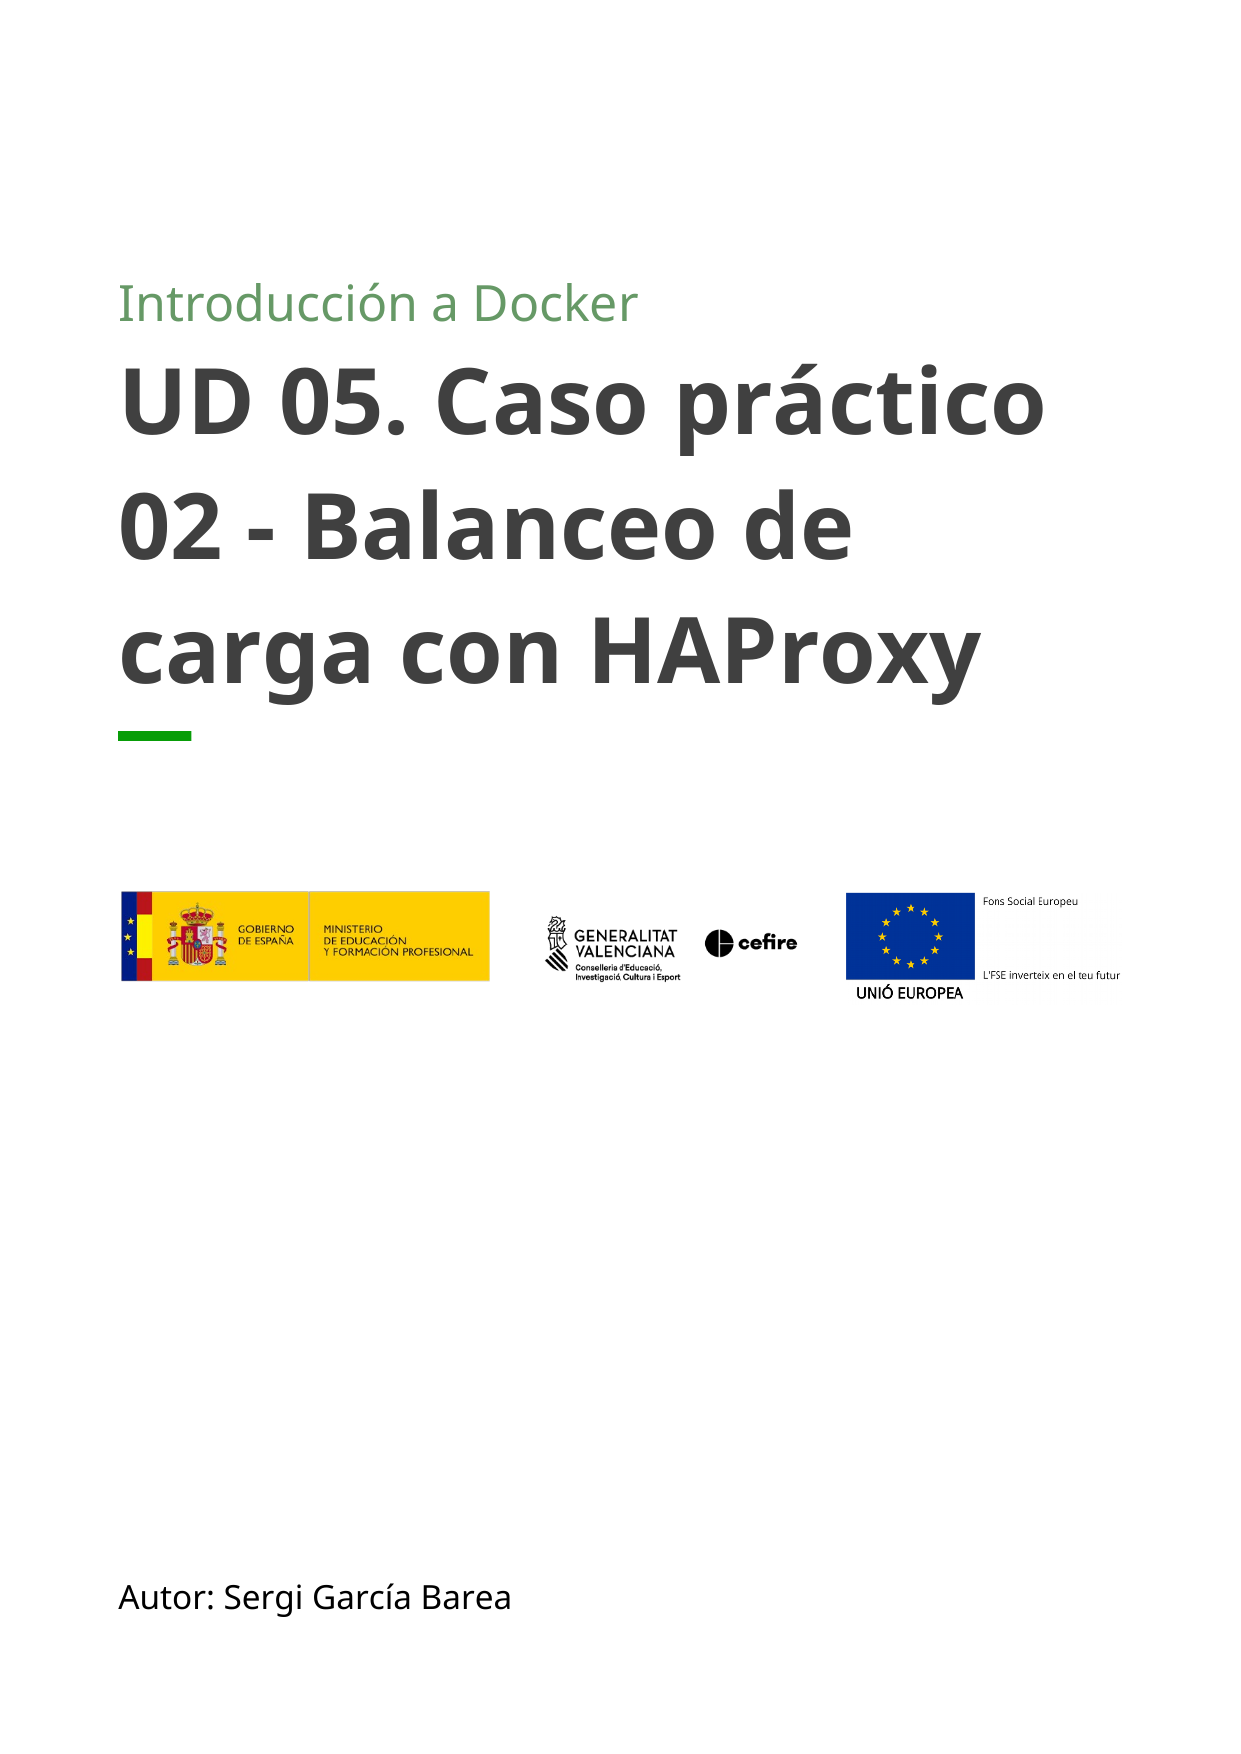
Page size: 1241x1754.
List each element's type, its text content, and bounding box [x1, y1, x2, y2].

picture [118, 885, 1123, 1005]
picture [118, 731, 192, 741]
text Autor: Sergi García Barea [118, 1574, 1122, 1619]
title Introducción a Docker UD 05. Caso práctico 02 - Balanceo de carga con HAProxy [118, 268, 1122, 711]
